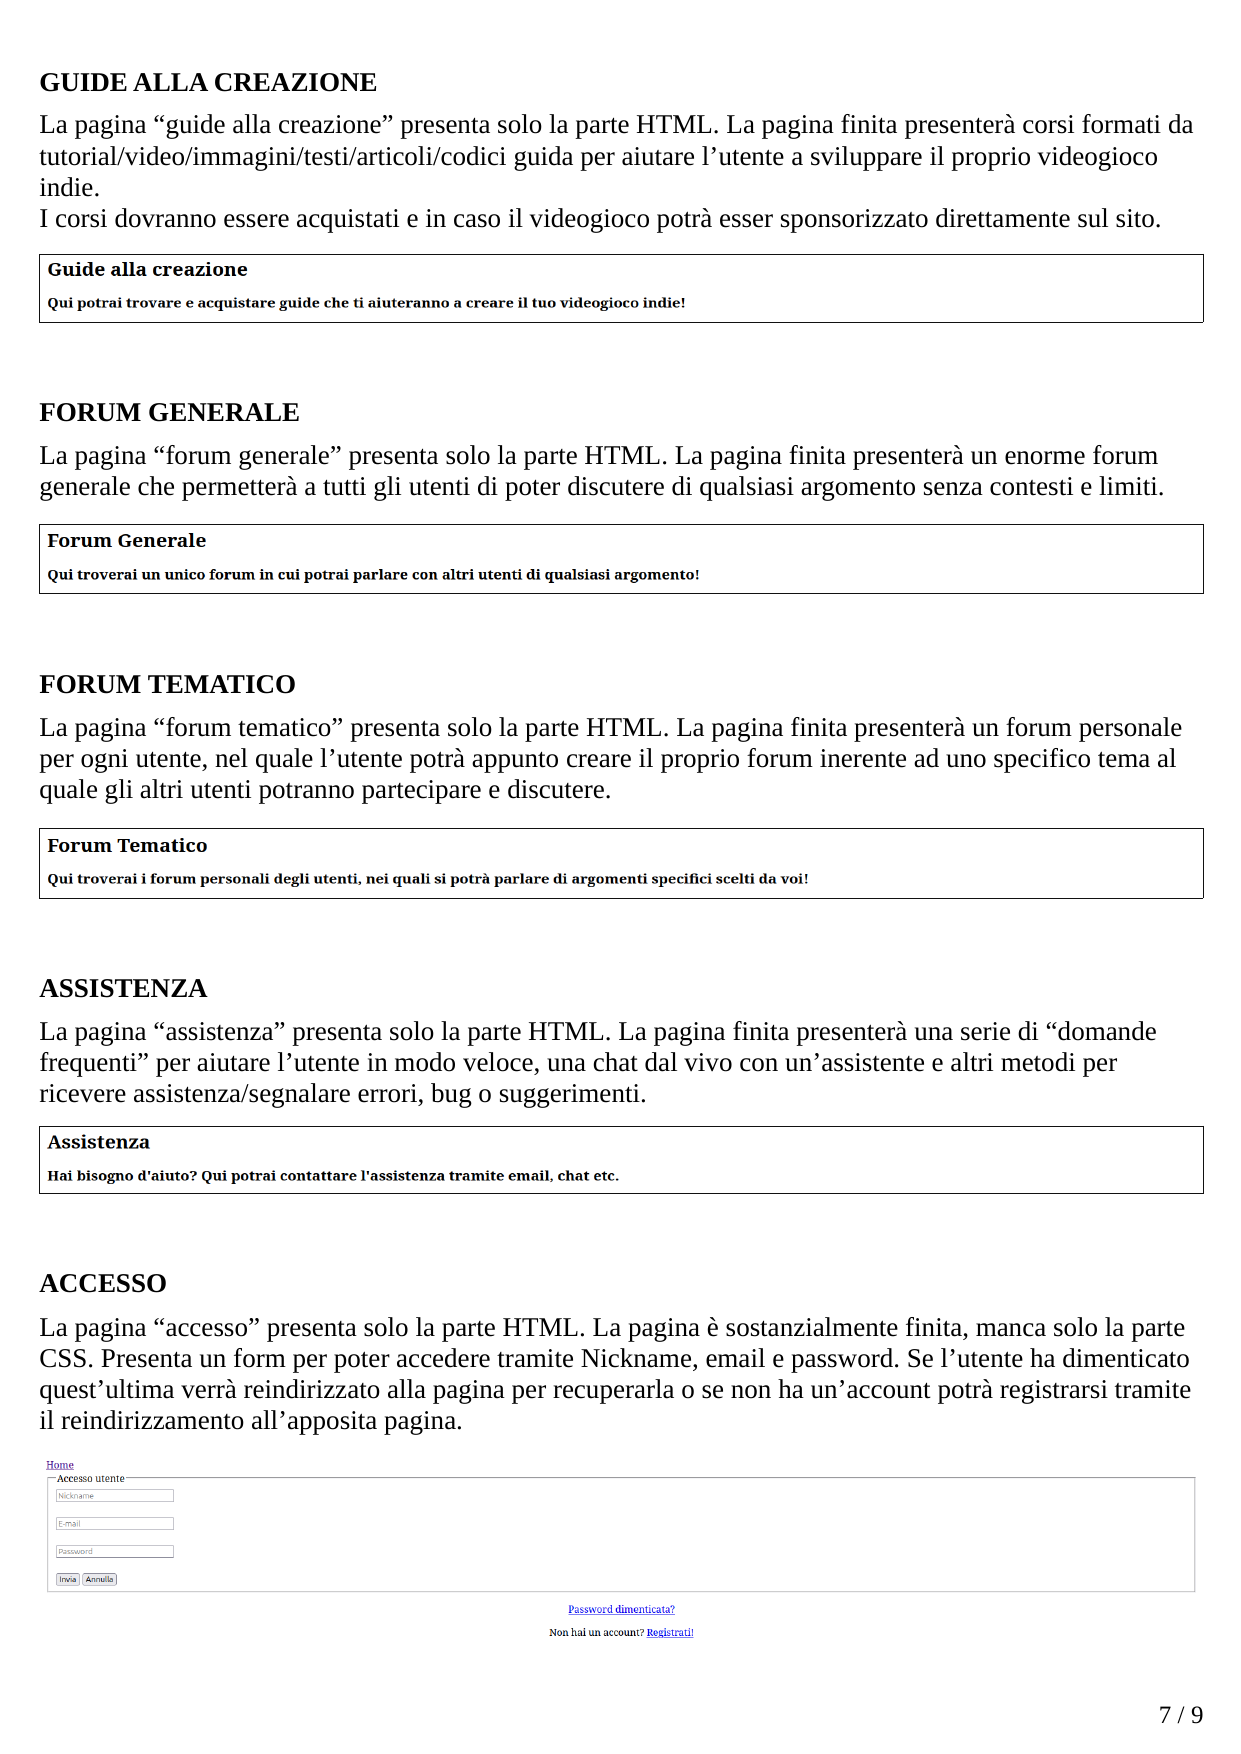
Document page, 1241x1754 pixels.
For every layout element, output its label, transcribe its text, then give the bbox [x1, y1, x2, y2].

text FORUM TEMATICO [39, 668, 1203, 699]
picture [42, 1128, 1200, 1191]
text La pagina “guide alla creazione” presenta solo la parte HTML. La pagina finita presenterà corsi formati da tutorial/video/immagini/testi/articoli/codici guida per aiutare l’utente a sviluppare il proprio videogioco indie. [39, 109, 1203, 202]
text ACCESSO [39, 1268, 1203, 1299]
text FORUM GENERALE [39, 396, 1203, 427]
picture [42, 831, 1200, 895]
picture [42, 1458, 1201, 1648]
text GUIDE ALLA CREAZIONE [39, 66, 1203, 97]
text ASSISTENZA [39, 972, 1203, 1003]
text La pagina “accesso” presenta solo la parte HTML. La pagina è sostanzialmente finita, manca solo la parte CSS. Presenta un form per poter accedere tramite Nickname, email e password. Se l’utente ha dimenticato quest’ultima verrà reindirizzato alla pagina per recuperarla o se non ha un’account potrà registrarsi tramite il reindirizzamento all’apposita pagina. [39, 1311, 1203, 1435]
picture [42, 526, 1200, 591]
text I corsi dovranno essere acquistati e in caso il videogioco potrà esser sponsorizzato direttamente sul sito. [39, 202, 1203, 233]
picture [42, 256, 1200, 319]
text La pagina “assistenza” presenta solo la parte HTML. La pagina finita presenterà una serie di “domande frequenti” per aiutare l’utente in modo veloce, una chat dal vivo con un’assistente e altri metodi per ricevere assistenza/segnalare errori, bug o suggerimenti. [39, 1015, 1203, 1108]
text [39, 1456, 1203, 1651]
text La pagina “forum tematico” presenta solo la parte HTML. La pagina finita presenterà un forum personale per ogni utente, nel quale l’utente potrà appunto creare il proprio forum inerente ad uno specifico tema al quale gli altri utenti potranno partecipare e discutere. [39, 711, 1203, 804]
text La pagina “forum generale” presenta solo la parte HTML. La pagina finita presenterà un enorme forum generale che permetterà a tutti gli utenti di poter discutere di qualsiasi argomento senza contesti e limiti. [39, 439, 1203, 501]
